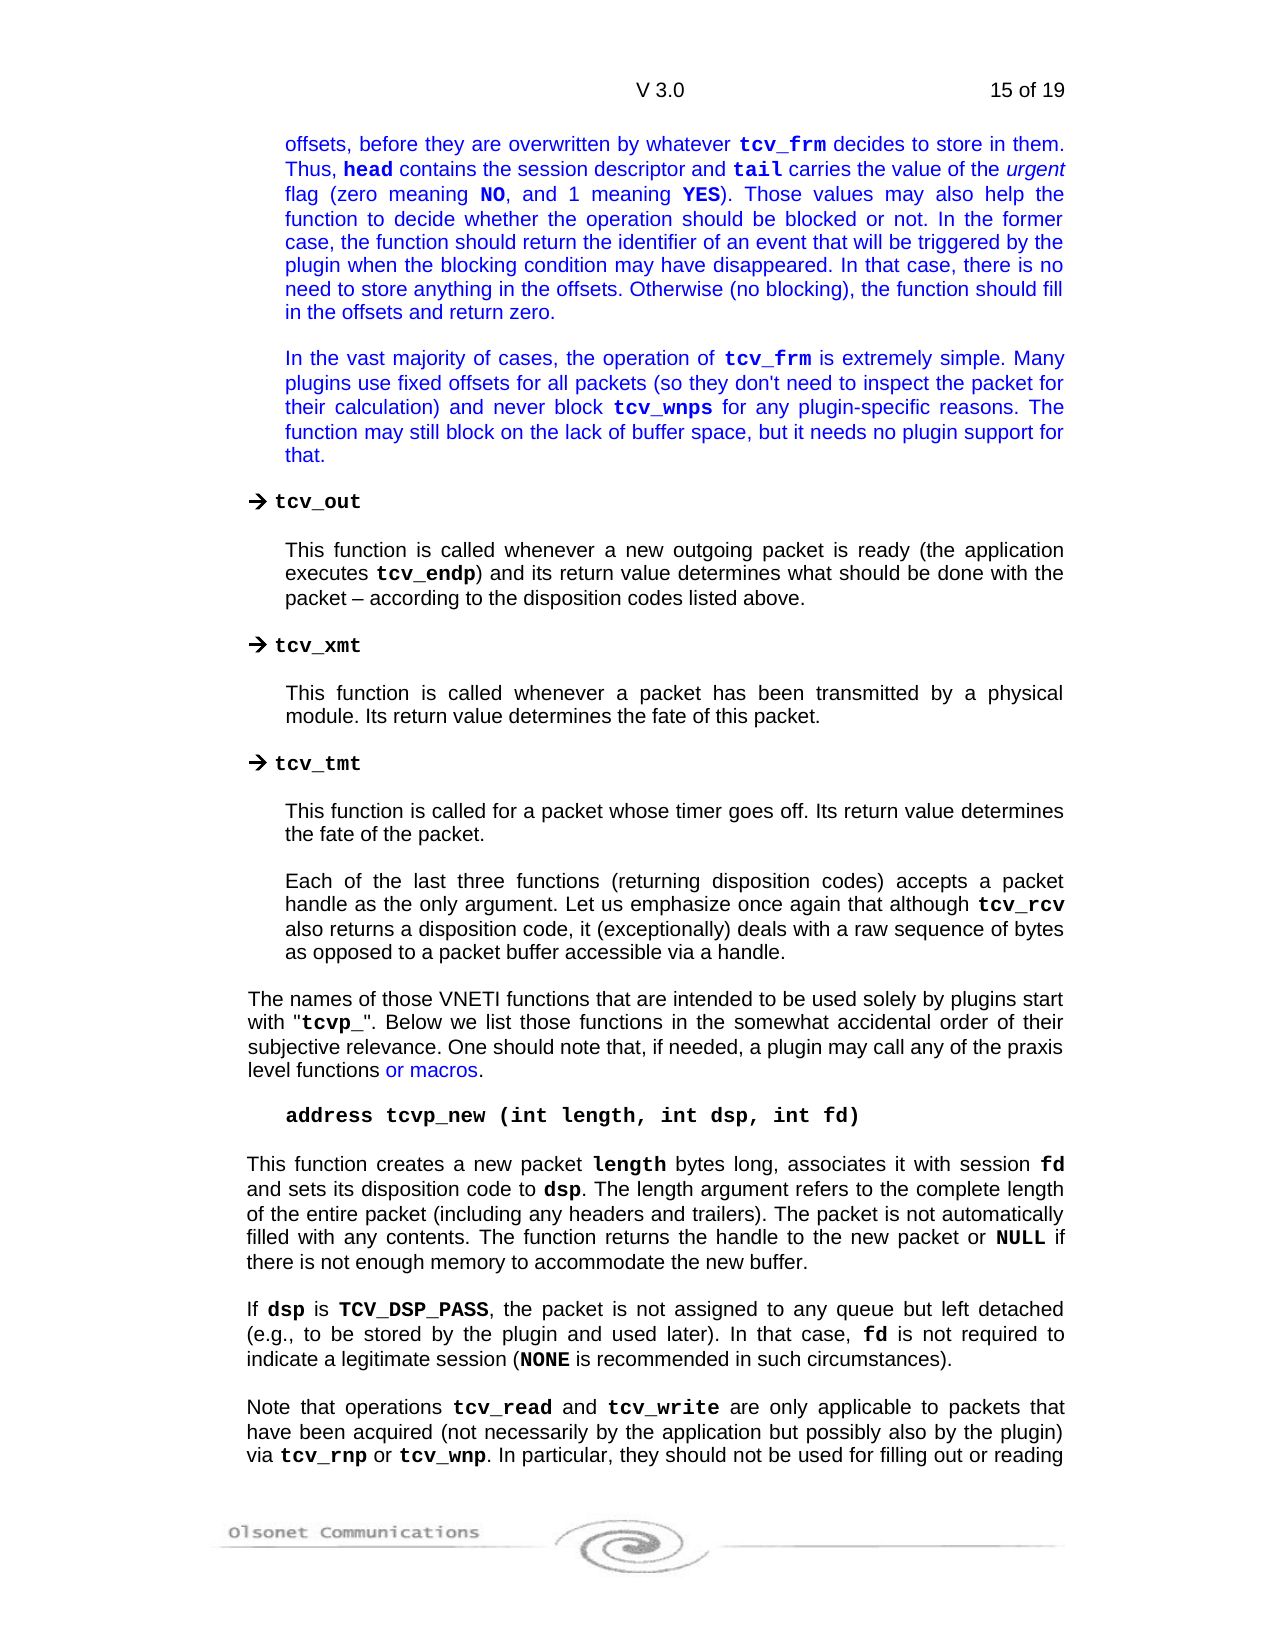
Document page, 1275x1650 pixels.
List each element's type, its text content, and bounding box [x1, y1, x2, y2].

picture [210, 1504, 1065, 1596]
text  tcv_xmt [247, 633, 1065, 658]
text In the vast majority of cases, the operation of tcv_frm is extremely simple. Many plugins use fixed offsets for all packets (so they don't need to inspect the packet for their calculation) and never block tcv_wnps for any plugin-specific reasons. The function may still block on the lack of buffer space, but it needs no plugin support for that. [285, 347, 1065, 467]
text Each of the last three functions (returning disposition codes) accepts a packet handle as the only argument. Let us emphasize once again that although tcv_rcv also returns a disposition code, it (exceptionally) deals with a raw sequence of bytes as opposed to a packet buffer accessible via a handle. [285, 869, 1065, 964]
text  tcv_out [247, 490, 1065, 515]
text offsets, before they are overwritten by whatever tcv_frm decides to store in them. Thus, head contains the session descriptor and tail carries the value of the urgent flag (zero meaning NO, and 1 meaning YES). Those values may also help the function to decide whether the operation should be blocked or not. In the former case, the function should return the identifier of an event that will be triggered by the plugin when the blocking condition may have disappeared. In that case, there is no need to store anything in the offsets. Otherwise (no blocking), the function should fill in the offsets and return zero. [285, 132, 1065, 324]
text  tcv_tmt [247, 751, 1065, 776]
text Note that operations tcv_read and tcv_write are only applicable to packets that have been acquired (not necessarily by the application but possibly also by the plugin) via tcv_rnp or tcv_wnp. In particular, they should not be used for filling out or reading [246, 1396, 1065, 1469]
text address tcvp_new (int length, int dsp, int fd) [285, 1105, 1065, 1129]
text This function creates a new packet length bytes long, associates it with session fd and sets its disposition code to dsp. The length argument refers to the complete length of the entire packet (including any headers and trailers). The packet is not automatically filled with any contents. The function returns the handle to the new packet or NULL if there is not enough memory to accommodate the new buffer. [246, 1152, 1065, 1274]
text This function is called whenever a packet has been transmitted by a physical module. Its return value determines the fate of this packet. [285, 681, 1065, 728]
text This function is called whenever a new outgoing packet is ready (the application executes tcv_endp) and its return value determines what should be done with the packet – according to the disposition codes listed above. [285, 538, 1065, 610]
text This function is called for a packet whose timer goes off. Its return value determines the fate of the packet. [285, 799, 1065, 846]
text The names of those VNETI functions that are intended to be used solely by plugins start with "tcvp_". Below we list those functions in the somewhat accidental order of their subjective relevance. One should note that, if needed, a plugin may call any of the praxis level functions or macros. [248, 987, 1065, 1082]
text If dsp is TCV_DSP_PASS, the packet is not assigned to any queue but left detached (e.g., to be stored by the plugin and used later). In that case, fd is not required to indicate a legitimate session (NONE is recommended in such circumstances). [246, 1297, 1065, 1372]
